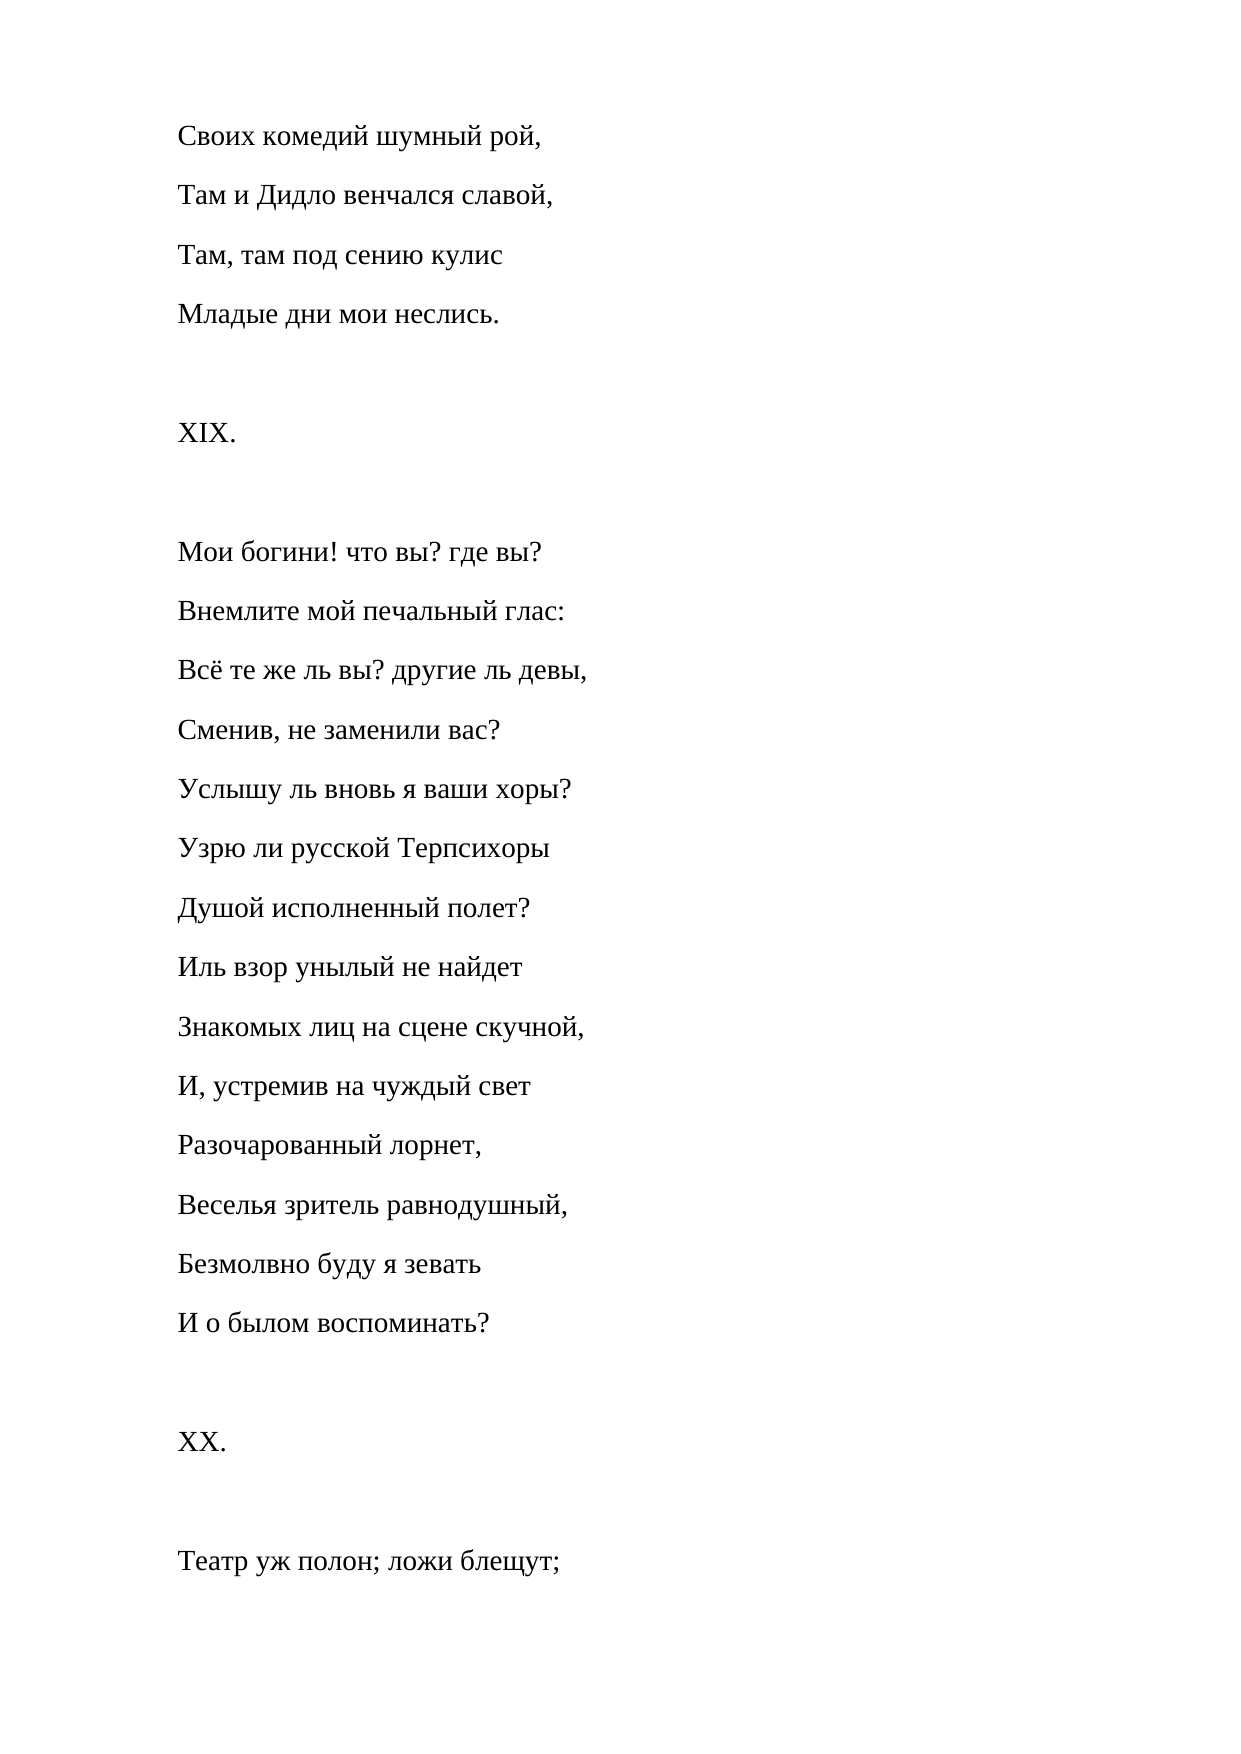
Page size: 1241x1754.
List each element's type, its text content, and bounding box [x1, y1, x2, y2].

text Иль взор унылый не найдет [177, 949, 1152, 983]
text И, устремив на чуждый свет [177, 1068, 1152, 1102]
text Разочарованный лорнет, [177, 1127, 1152, 1161]
text Там, там под сению кулис [177, 237, 1152, 270]
text Услышу ль вновь я ваши хоры? [177, 771, 1152, 805]
text Внемлите мой печальный глас: [177, 593, 1152, 627]
text Всё те же ль вы? другие ль девы, [177, 652, 1152, 686]
text Безмолвно буду я зевать [177, 1246, 1152, 1280]
text Душой исполненный полет? [177, 890, 1152, 923]
text И о былом воспоминать? [177, 1306, 1152, 1339]
text Там и Дидло венчался славой, [177, 177, 1152, 211]
text Театр уж полон; ложи блещут; [177, 1543, 1152, 1577]
text Сменив, не заменили вас? [177, 712, 1152, 745]
text XIX. [177, 415, 1152, 448]
text Узрю ли русской Терпсихоры [177, 831, 1152, 864]
text XX. [177, 1424, 1152, 1458]
text Веселья зритель равнодушный, [177, 1187, 1152, 1220]
text Младые дни мои неслись. [177, 296, 1152, 330]
text Своих комедий шумный рой, [177, 118, 1152, 152]
text Знакомых лиц на сцене скучной, [177, 1009, 1152, 1042]
text Мои богини! что вы? где вы? [177, 534, 1152, 567]
